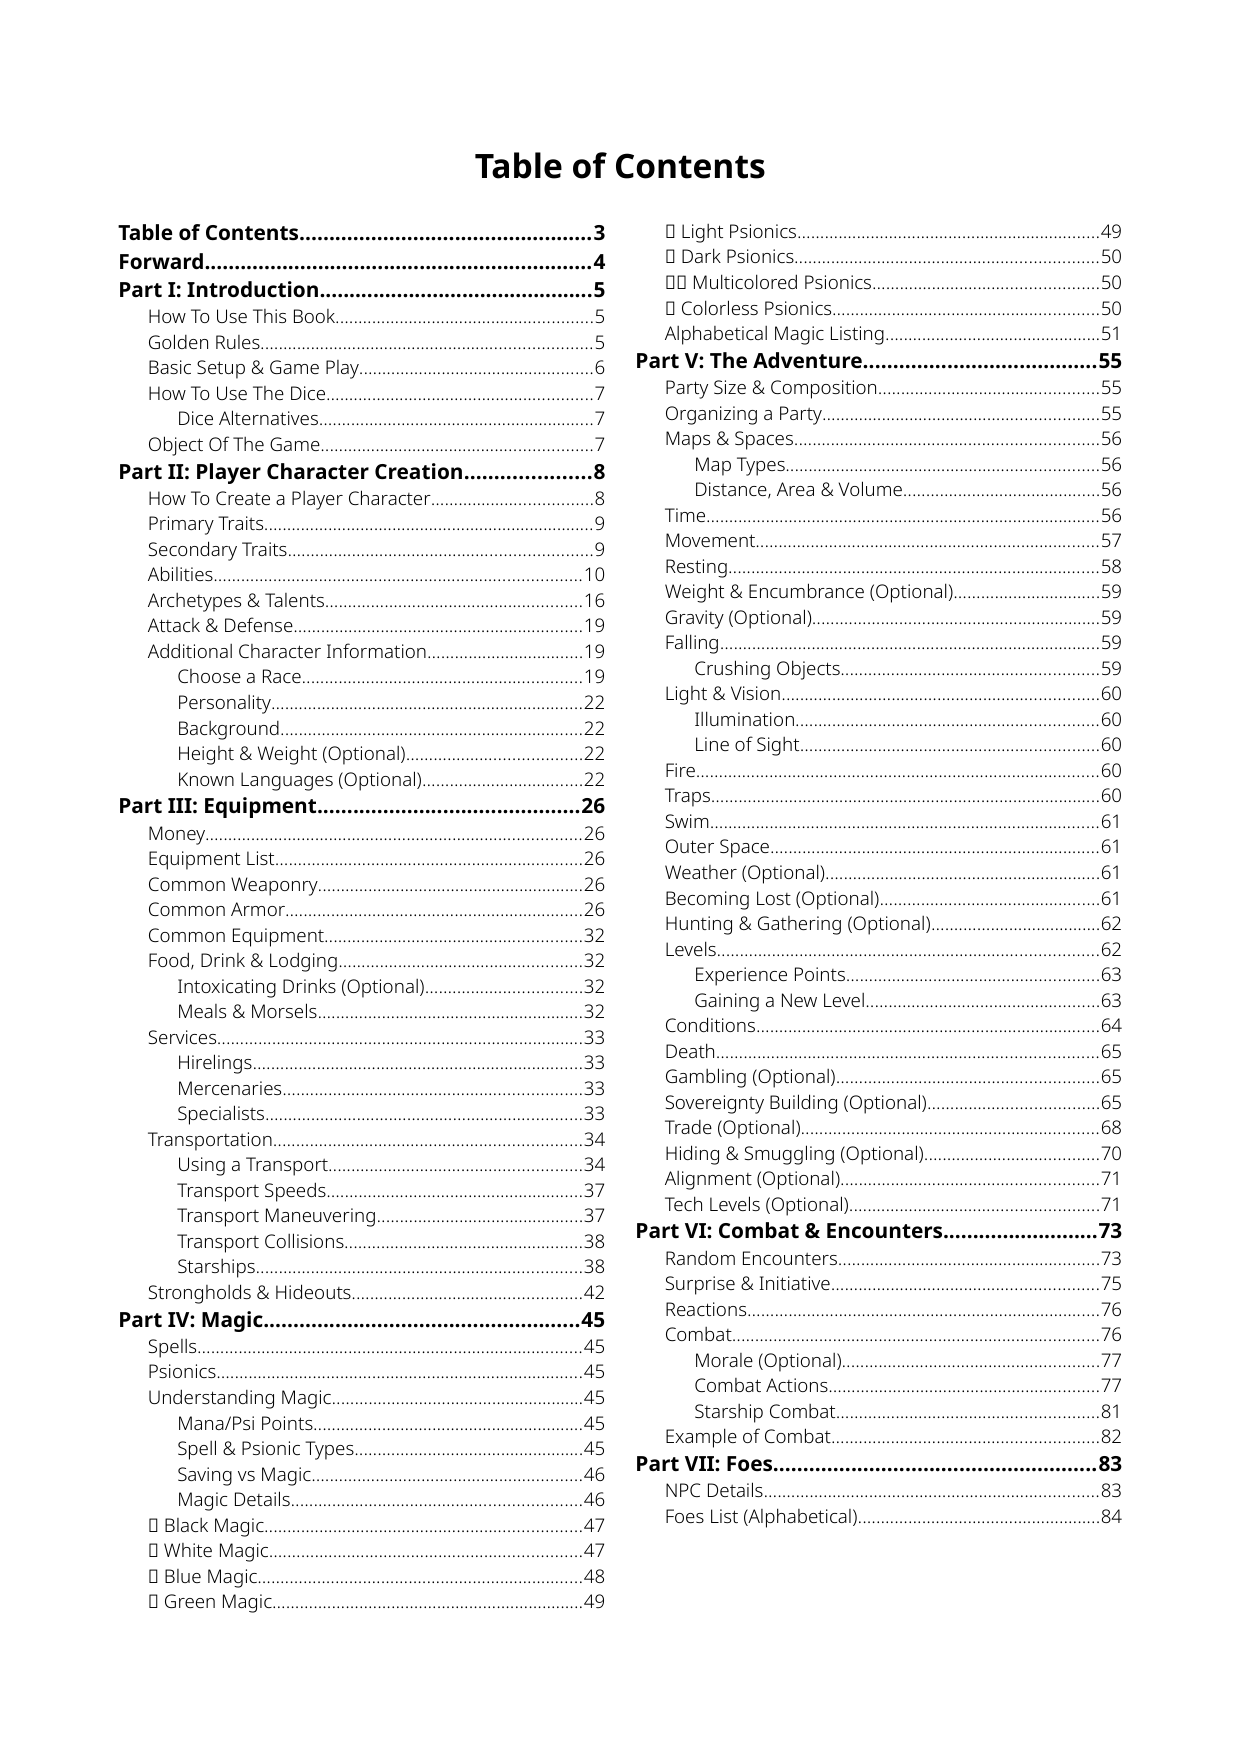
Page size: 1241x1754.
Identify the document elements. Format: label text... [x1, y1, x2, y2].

text  White Magic 47 [148, 1537, 605, 1563]
text How To Create a Player Character 8 [148, 485, 605, 511]
text Golden Rules 5 [148, 329, 605, 355]
text Surprise & Initiative 75 [664, 1271, 1122, 1296]
text Primary Traits 9 [148, 511, 605, 536]
text Saving vs Magic 46 [177, 1461, 605, 1486]
text Choose a Race 19 [177, 664, 605, 689]
text Equipment List 26 [148, 845, 605, 871]
text Crushing Objects 59 [694, 655, 1122, 681]
text Specialists 33 [177, 1101, 605, 1126]
text Weight & Encumbrance (Optional) 59 [664, 578, 1122, 604]
text  Dark Psionics 50 [664, 244, 1122, 269]
text Spell & Psionic Types 45 [177, 1435, 605, 1461]
text Part VI: Combat & Encounters 73 [635, 1217, 1122, 1245]
text Maps & Spaces 56 [664, 425, 1122, 451]
text Part VII: Foes 83 [635, 1449, 1122, 1478]
text Common Equipment 32 [148, 922, 605, 947]
text Transport Speeds 37 [177, 1177, 605, 1203]
text Tech Levels (Optional) 71 [664, 1191, 1122, 1217]
text Line of Sight 60 [694, 732, 1122, 757]
text Height & Weight (Optional) 22 [177, 740, 605, 766]
text  Black Magic 47 [148, 1512, 605, 1537]
text Combat 76 [664, 1322, 1122, 1347]
text Foes List (Alphabetical) 84 [664, 1503, 1122, 1529]
text Traps 60 [664, 783, 1122, 808]
text Transport Maneuvering 37 [177, 1203, 605, 1228]
text Spells 45 [148, 1333, 605, 1359]
text Morale (Optional) 77 [694, 1347, 1122, 1373]
text Gaining a New Level 63 [694, 987, 1122, 1012]
text How To Use This Book 5 [148, 304, 605, 329]
text Intoxicating Drinks (Optional) 32 [177, 973, 605, 998]
text Basic Setup & Game Play 6 [148, 355, 605, 380]
text Fire 60 [664, 757, 1122, 783]
text Secondary Traits 9 [148, 536, 605, 562]
text Outer Space 61 [664, 834, 1122, 859]
text Meals & Morsels 32 [177, 998, 605, 1024]
text Strongholds & Hideouts 42 [148, 1279, 605, 1305]
text Falling 59 [664, 629, 1122, 655]
text Additional Character Information 19 [148, 638, 605, 664]
text Psionics 45 [148, 1359, 605, 1384]
text Common Weaponry 26 [148, 871, 605, 896]
text Table of Contents 3 [118, 218, 605, 247]
text Services 33 [148, 1024, 605, 1049]
text Example of Combat 82 [664, 1424, 1122, 1449]
text  Light Psionics 49 [664, 218, 1122, 244]
text Time 56 [664, 502, 1122, 527]
text Part II: Player Character Creation 8 [118, 457, 605, 485]
text Distance, Area & Volume 56 [694, 476, 1122, 502]
text Alphabetical Magic Listing 51 [664, 320, 1122, 346]
text Hunting & Gathering (Optional) 62 [664, 910, 1122, 936]
text Map Types 56 [694, 451, 1122, 476]
text Part V: The Adventure 55 [635, 346, 1122, 374]
text Random Encounters 73 [664, 1245, 1122, 1271]
text Mercenaries 33 [177, 1075, 605, 1101]
text Part III: Equipment 26 [118, 791, 605, 820]
text Gambling (Optional) 65 [664, 1063, 1122, 1089]
text Illumination 60 [694, 706, 1122, 732]
text Dice Alternatives 7 [177, 406, 605, 431]
text NPC Details 83 [664, 1478, 1122, 1503]
text Conditions 64 [664, 1012, 1122, 1038]
text Hirelings 33 [177, 1049, 605, 1075]
text Becoming Lost (Optional) 61 [664, 885, 1122, 910]
text Light & Vision 60 [664, 681, 1122, 706]
text Death 65 [664, 1038, 1122, 1063]
text Money 26 [148, 820, 605, 845]
text Personality 22 [177, 689, 605, 715]
text Transportation 34 [148, 1126, 605, 1152]
text Sovereignty Building (Optional) 65 [664, 1089, 1122, 1114]
text Object Of The Game 7 [148, 431, 605, 457]
text Part IV: Magic 45 [118, 1305, 605, 1333]
text Starship Combat 81 [694, 1398, 1122, 1424]
text Mana/Psi Points 45 [177, 1410, 605, 1435]
text How To Use The Dice 7 [148, 380, 605, 406]
text Party Size & Composition 55 [664, 374, 1122, 400]
text Experience Points 63 [694, 961, 1122, 987]
text Gravity (Optional) 59 [664, 604, 1122, 629]
text Part I: Introduction 5 [118, 275, 605, 304]
text Trade (Optional) 68 [664, 1114, 1122, 1140]
text  Colorless Psionics 50 [664, 295, 1122, 320]
text Archetypes & Talents 16 [148, 587, 605, 613]
text Attack & Defense 19 [148, 613, 605, 638]
text Movement 57 [664, 527, 1122, 553]
text Organizing a Party 55 [664, 400, 1122, 425]
text Resting 58 [664, 553, 1122, 578]
text Hiding & Smuggling (Optional) 70 [664, 1140, 1122, 1166]
text  Green Magic 49 [148, 1588, 605, 1614]
text Using a Transport 34 [177, 1152, 605, 1177]
text Background 22 [177, 715, 605, 740]
text Forward 4 [118, 247, 605, 275]
text Levels 62 [664, 936, 1122, 961]
text Common Armor 26 [148, 896, 605, 922]
text Abilities 10 [148, 562, 605, 587]
text Alignment (Optional) 71 [664, 1166, 1122, 1191]
text Weather (Optional) 61 [664, 859, 1122, 885]
text Magic Details 46 [177, 1486, 605, 1512]
text  Multicolored Psionics 50 [664, 269, 1122, 295]
text Starships 38 [177, 1254, 605, 1279]
text Understanding Magic 45 [148, 1384, 605, 1410]
text Known Languages (Optional) 22 [177, 766, 605, 791]
text Transport Collisions 38 [177, 1228, 605, 1254]
text Combat Actions 77 [694, 1373, 1122, 1398]
text Food, Drink & Lodging 32 [148, 947, 605, 973]
text Reactions 76 [664, 1296, 1122, 1322]
text Swim 61 [664, 808, 1122, 834]
text  Blue Magic 48 [148, 1563, 605, 1588]
